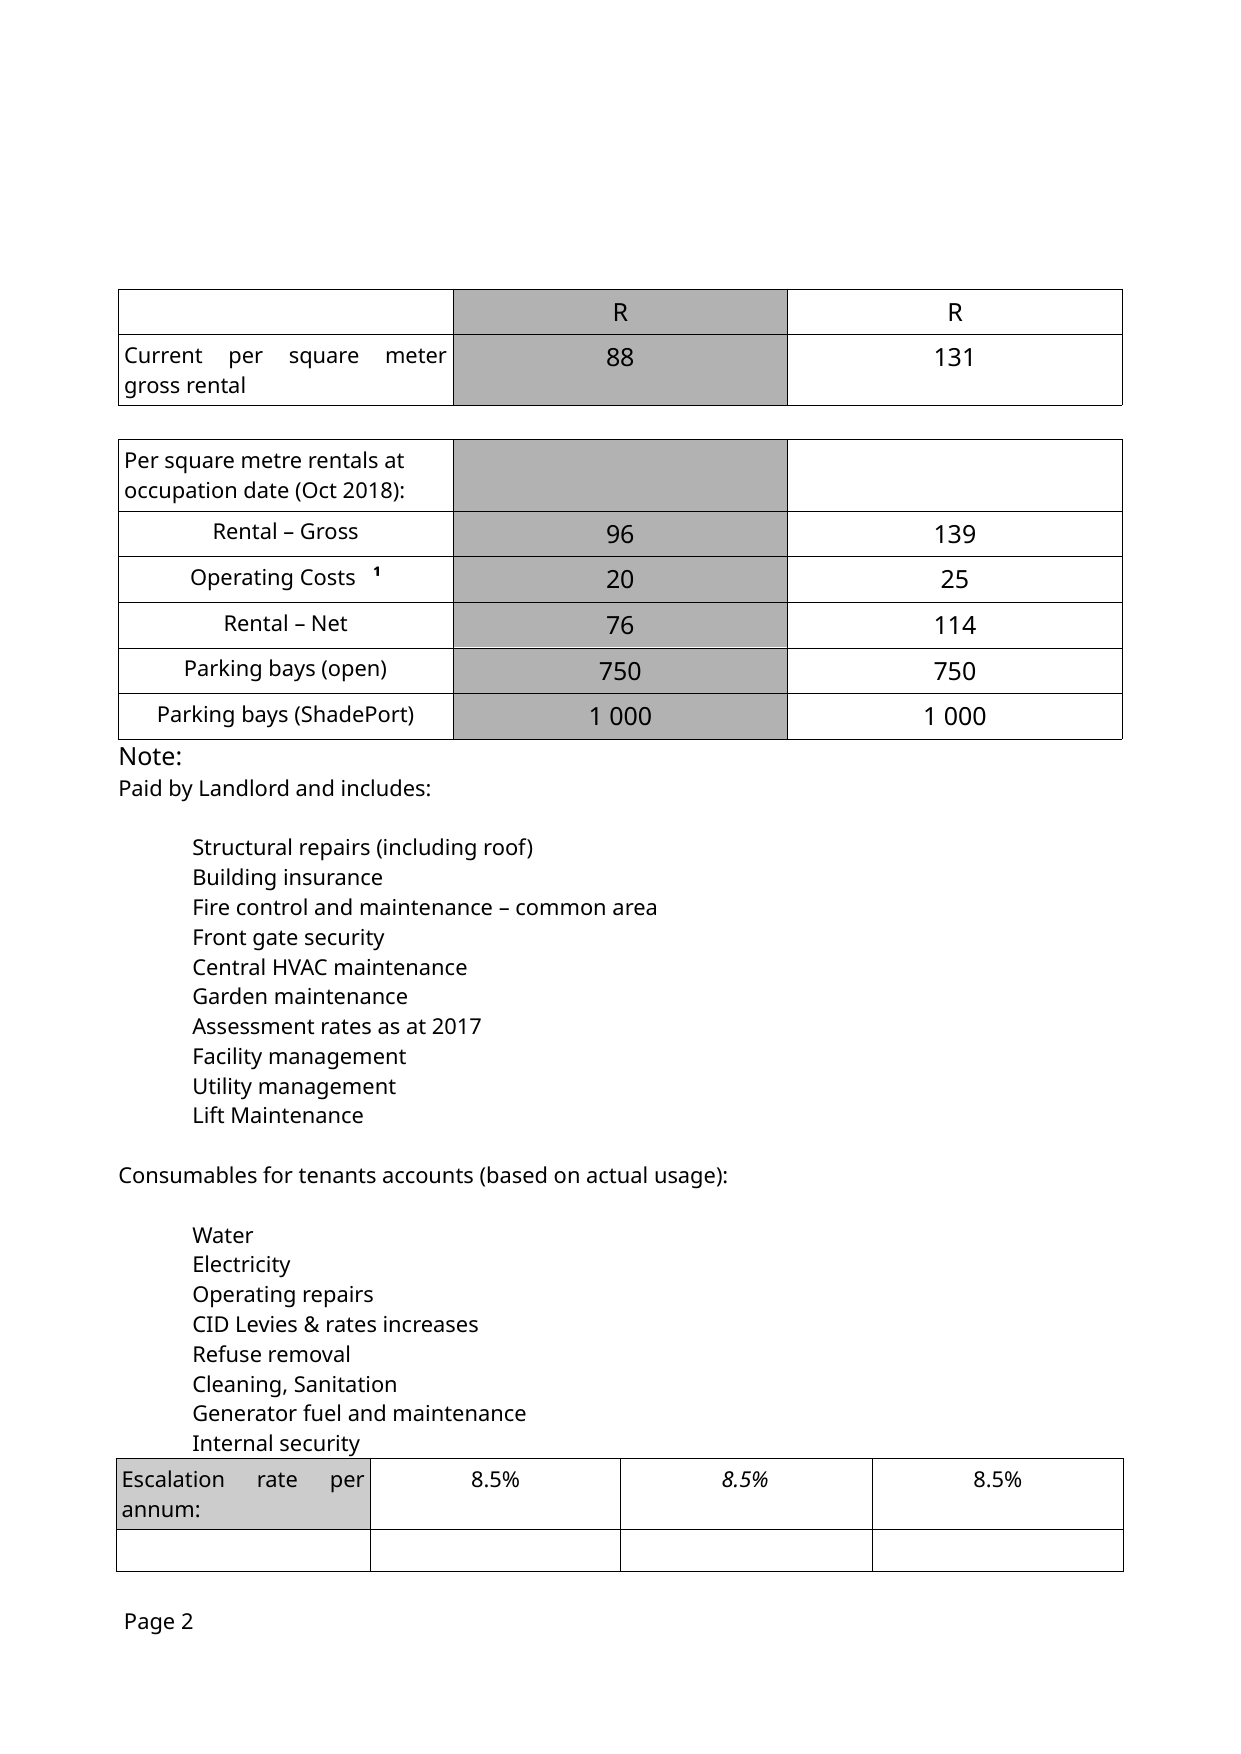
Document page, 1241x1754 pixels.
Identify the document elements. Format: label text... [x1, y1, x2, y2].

table_header Per square metre rentals at occupation date (Oct 2018): [119, 440, 453, 511]
text Internal security [118, 1428, 1122, 1458]
table_cell [117, 1530, 370, 1571]
text Cleaning, Sanitation [118, 1369, 1122, 1398]
text Consumables for tenants accounts (based on actual usage): [118, 1160, 1122, 1190]
table_cell 131 [788, 335, 1122, 405]
text Operating repairs [118, 1279, 1122, 1309]
table_header [788, 440, 1122, 511]
table_header R [788, 290, 1122, 334]
table_cell [371, 1530, 620, 1571]
table_cell [621, 1530, 872, 1571]
text Note: [118, 740, 1122, 773]
table_cell [873, 1530, 1123, 1571]
table_header R [454, 290, 787, 334]
table_header 8.5% [621, 1459, 872, 1529]
table_cell 114 [788, 603, 1122, 647]
table_cell Parking bays (open) [119, 649, 453, 693]
text Assessment rates as at 2017 [118, 1011, 1122, 1041]
text Garden maintenance [118, 981, 1122, 1011]
text Utility management [118, 1071, 1122, 1101]
text Refuse removal [118, 1339, 1122, 1369]
text Lift Maintenance [118, 1101, 1122, 1130]
table_cell 1 000 [788, 694, 1122, 739]
table_cell 20 [454, 557, 787, 602]
table_cell 76 [454, 603, 787, 647]
text Building insurance [118, 862, 1122, 892]
text Generator fuel and maintenance [118, 1398, 1122, 1428]
table_cell 25 [788, 557, 1122, 602]
text Electricity [118, 1249, 1122, 1279]
table_cell Rental – Net [119, 603, 453, 647]
text Water [118, 1220, 1122, 1249]
table_cell Parking bays (ShadePort) [119, 694, 453, 739]
table_cell Rental – Gross [119, 512, 453, 556]
table_header 8.5% [371, 1459, 620, 1529]
text Facility management [118, 1041, 1122, 1071]
table_cell 88 [454, 335, 787, 405]
text Front gate security [118, 922, 1122, 952]
table_cell Operating Costs ¹ [119, 557, 453, 602]
table_header Escalation rate per annum: [117, 1459, 370, 1529]
table_cell 750 [454, 649, 787, 693]
table_header 8.5% [873, 1459, 1123, 1529]
text CID Levies & rates increases [118, 1309, 1122, 1339]
table_cell 139 [788, 512, 1122, 556]
table_header [119, 290, 453, 334]
text Central HVAC maintenance [118, 952, 1122, 981]
table_cell 750 [788, 649, 1122, 693]
text Paid by Landlord and includes: [118, 773, 1122, 803]
text Fire control and maintenance – common area [118, 892, 1122, 922]
table_cell 96 [454, 512, 787, 556]
table_cell Current per square meter gross rental [119, 335, 453, 405]
table_header [454, 440, 787, 511]
text Structural repairs (including roof) [118, 832, 1122, 862]
table_cell 1 000 [454, 694, 787, 739]
